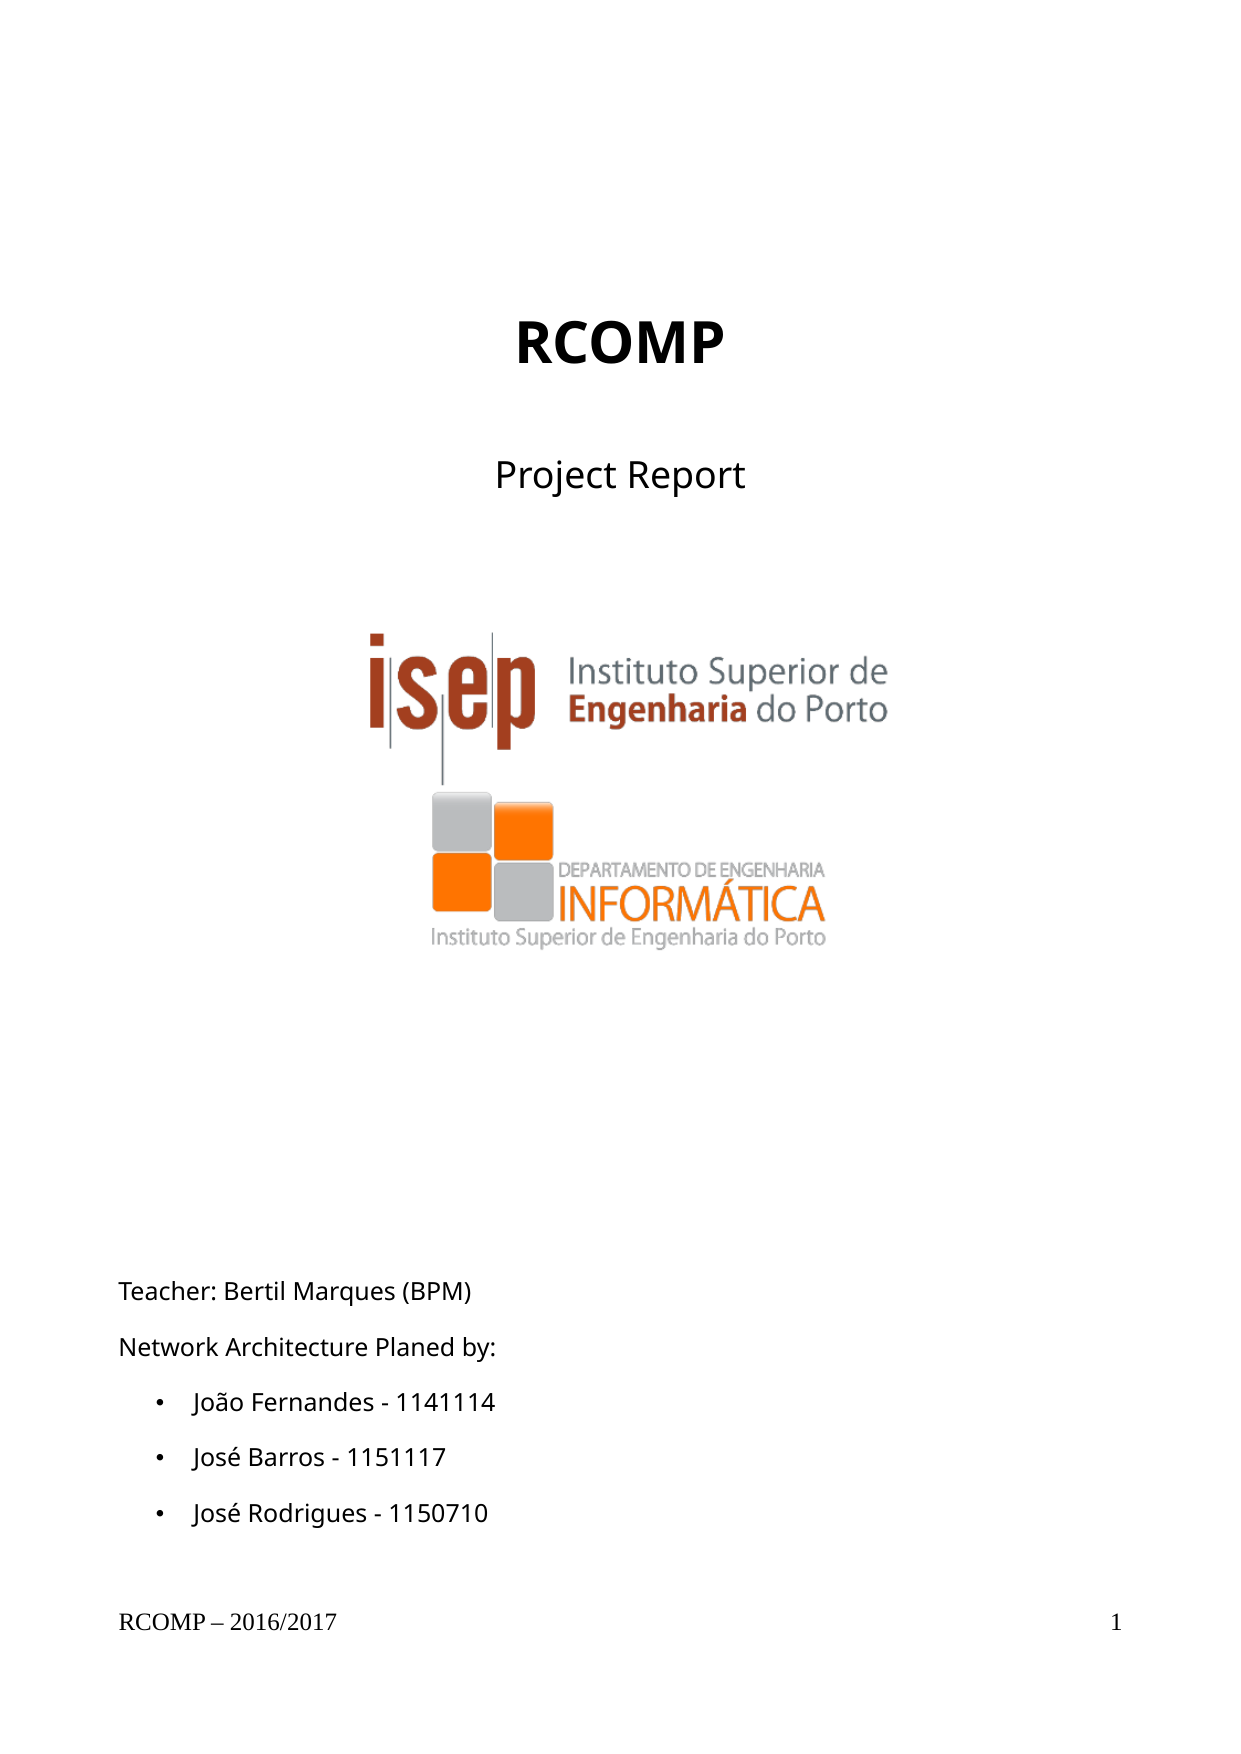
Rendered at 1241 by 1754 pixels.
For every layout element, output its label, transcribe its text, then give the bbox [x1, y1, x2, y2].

picture [304, 585, 956, 990]
text Teacher: Bertil Marques (BPM) [118, 1274, 1122, 1308]
list João Fernandes - 1141114 [156, 1384, 1122, 1419]
list José Barros - 1151117 [156, 1440, 1122, 1474]
list José Rodrigues - 1150710 [156, 1495, 1122, 1529]
subtitle Project Report [118, 448, 1122, 499]
title RCOMP [118, 301, 1122, 380]
text Network Architecture Planed by: [118, 1329, 1122, 1363]
